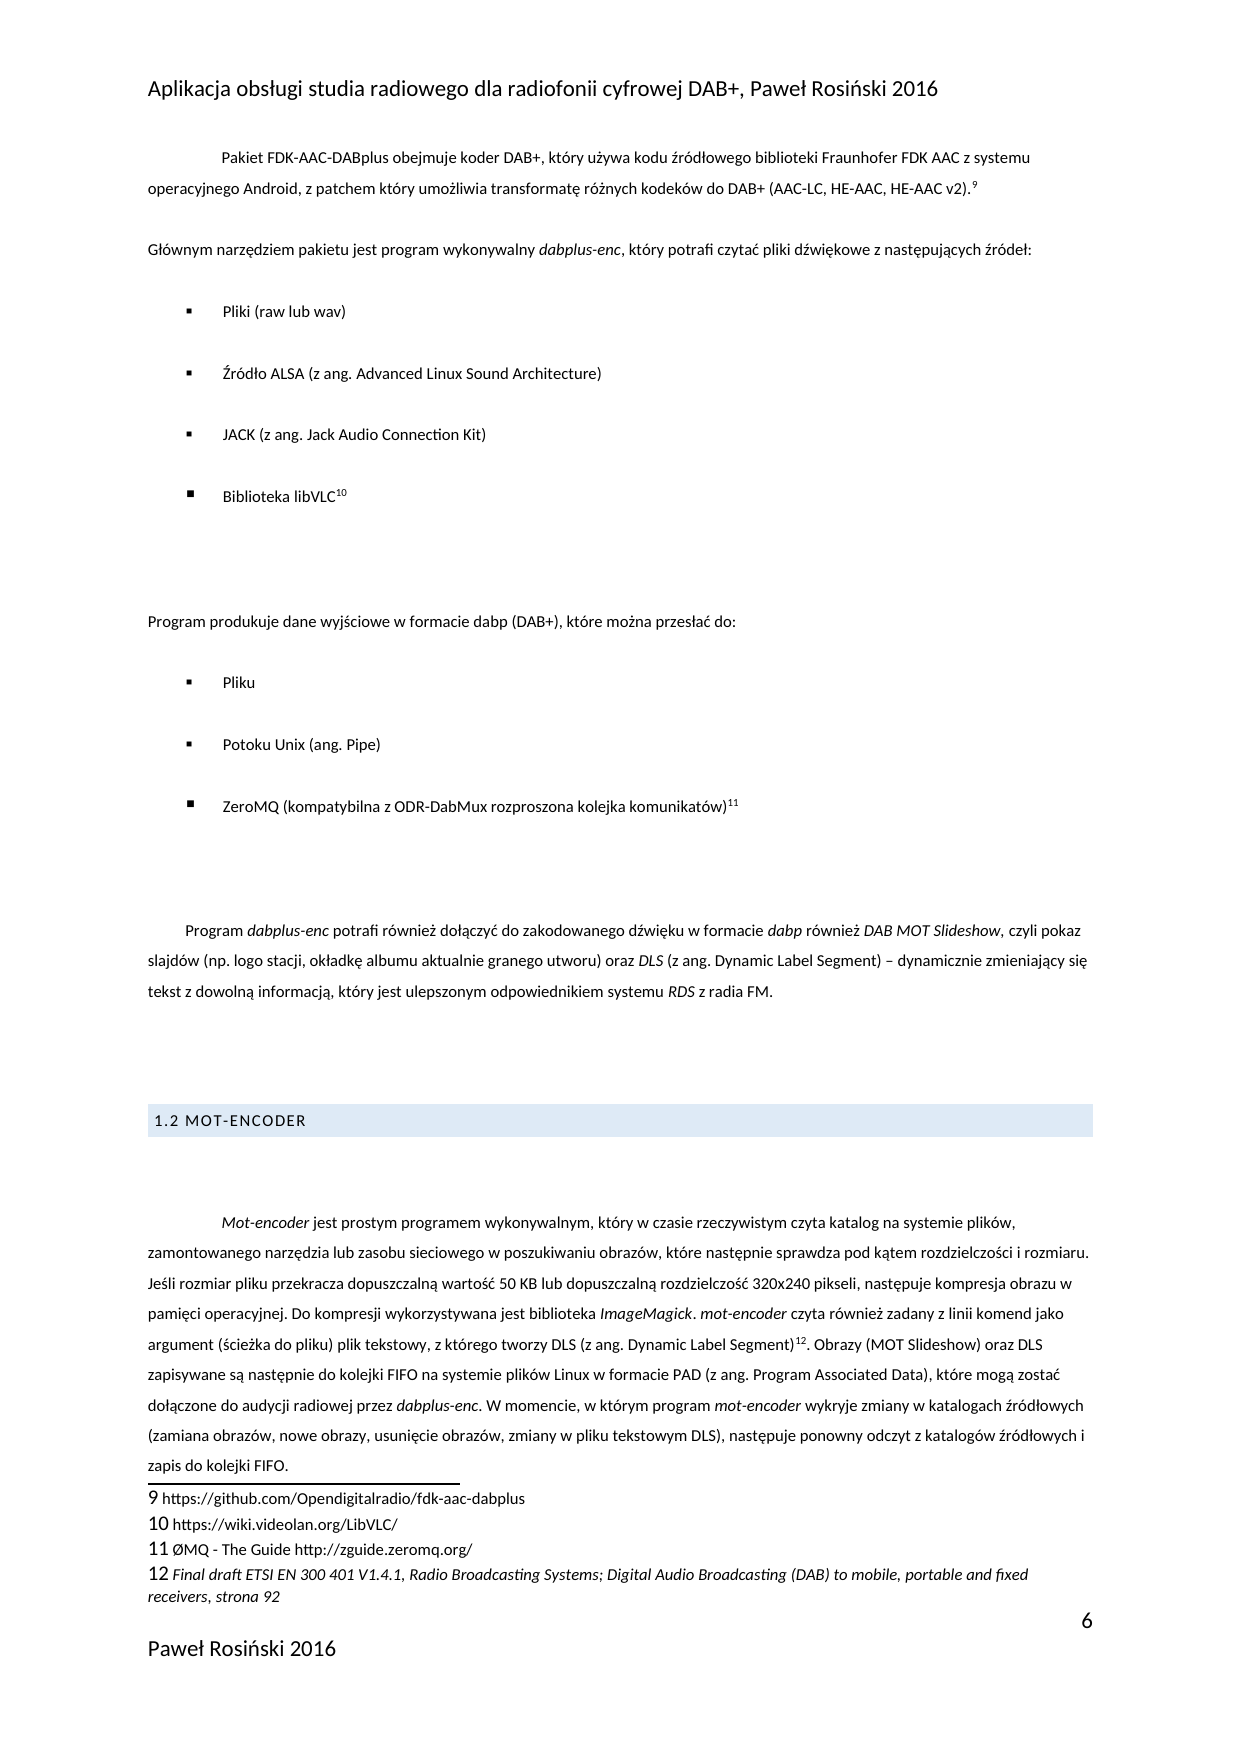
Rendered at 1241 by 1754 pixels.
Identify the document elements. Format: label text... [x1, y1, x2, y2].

list Biblioteka libVLC [185, 486, 1093, 507]
list Potoku Unix (ang. Pipe) [185, 734, 1093, 754]
text Program dabplus-enc potrafi również dołączyć do zakodowanego dźwięku w formacie dabp również DAB MOT Slideshow, czyli pokaz slajdów (np. logo stacji, okładkę albumu aktualnie granego utworu) oraz DLS (z ang. Dynamic Label Segment) – dynamicznie zmieniający się tekst z dowolną informacją, który jest ulepszonym odpowiednikiem systemu RDS z radia FM. [148, 920, 1093, 1001]
text Program produkuje dane wyjściowe w formacie dabp (DAB+), które można przesłać do: [148, 611, 1093, 631]
subtitle 1.2 MOT-Encoder [154, 1111, 1086, 1131]
text Final draft ETSI EN 300 401 V1.4.1, Radio Broadcasting Systems; Digital Audio Broadcasting (DAB) to mobile, portable and fixed receivers, strona 92 [148, 1561, 1093, 1606]
list ØMQ - The Guide http://zguide.zeromq.org/ [148, 1535, 1093, 1561]
list ZeroMQ (kompatybilna z ODR-DabMux rozproszona kolejka komunikatów) [185, 796, 1093, 817]
list Źródło ALSA (z ang. Advanced Linux Sound Architecture) [185, 363, 1093, 383]
text Mot-encoder jest prostym programem wykonywalnym, który w czasie rzeczywistym czyta katalog na systemie plików, zamontowanego narzędzia lub zasobu sieciowego w poszukiwaniu obrazów, które następnie sprawdza pod kątem rozdzielczości i rozmiaru. Jeśli rozmiar pliku przekracza dopuszczalną wartość 50 KB lub dopuszczalną rozdzielczość 320x240 pikseli, następuje kompresja obrazu w pamięci operacyjnej. Do kompresji wykorzystywana jest biblioteka ImageMagick. mot-encoder czyta również zadany z linii komend jako argument (ścieżka do pliku) plik tekstowy, z którego tworzy DLS (z ang. Dynamic Label Segment). Obrazy (MOT Slideshow) oraz DLS zapisywane są następnie do kolejki FIFO na systemie plików Linux w formacie PAD (z ang. Program Associated Data), które mogą zostać dołączone do audycji radiowej przez dabplus-enc. W momencie, w którym program mot-encoder wykryje zmiany w katalogach źródłowych (zamiana obrazów, nowe obrazy, usunięcie obrazów, zmiany w pliku tekstowym DLS), następuje ponowny odczyt z katalogów źródłowych i zapis do kolejki FIFO. [148, 1212, 1093, 1476]
text https://github.com/Opendigitalradio/fdk-aac-dabplus [148, 1484, 1093, 1510]
list JACK (z ang. Jack Audio Connection Kit) [185, 425, 1093, 445]
list Pliki (raw lub wav) [185, 301, 1093, 322]
text Pakiet FDK-AAC-DABplus obejmuje koder DAB+, który używa kodu źródłowego biblioteki Fraunhofer FDK AAC z systemu operacyjnego Android, z patchem który umożliwia transformatę różnych kodeków do DAB+ (AAC-LC, HE-AAC, HE-AAC v2). [148, 148, 1093, 198]
list Pliku [185, 672, 1093, 693]
text Głównym narzędziem pakietu jest program wykonywalny dabplus-enc, który potrafi czytać pliki dźwiękowe z następujących źródeł: [148, 240, 1093, 260]
list https://wiki.videolan.org/LibVLC/ [148, 1510, 1093, 1535]
